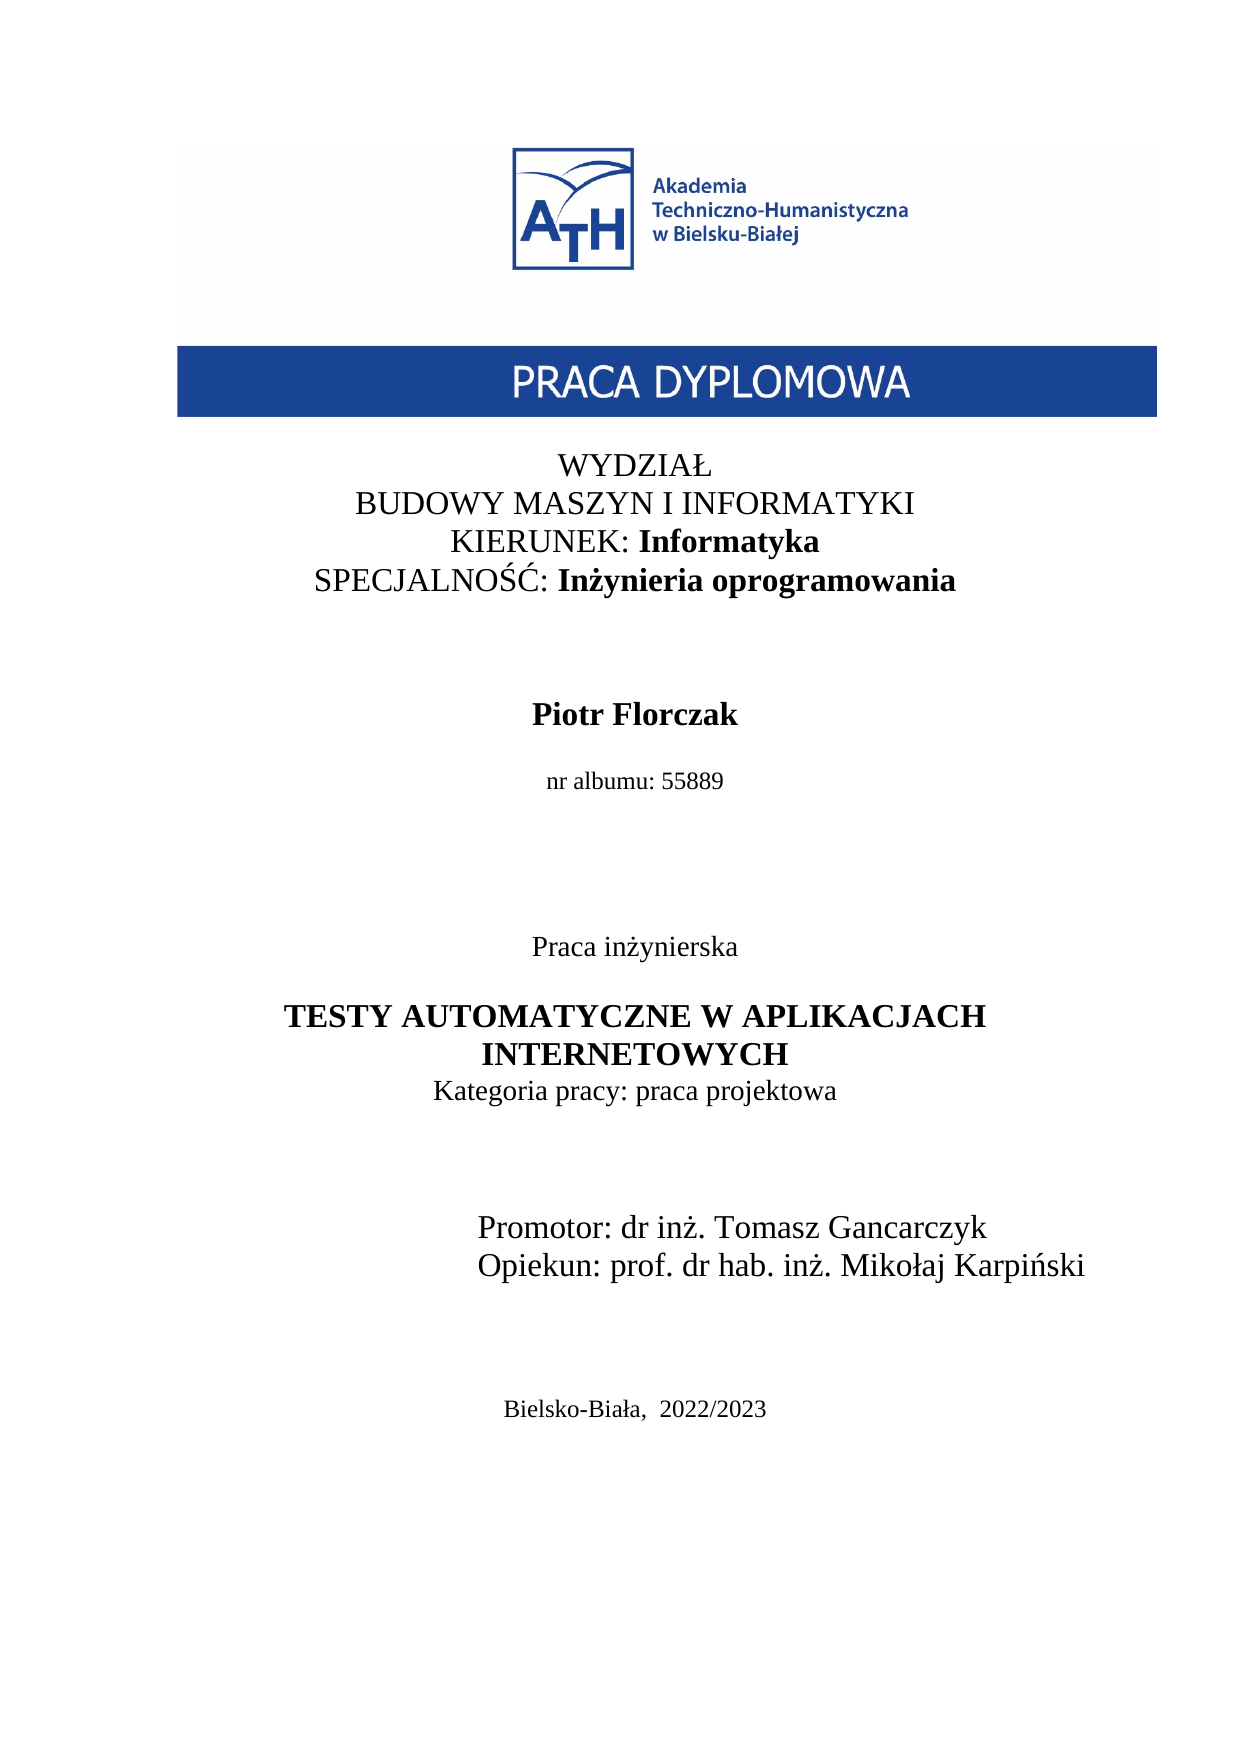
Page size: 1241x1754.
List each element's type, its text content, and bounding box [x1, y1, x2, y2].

text Praca inżynierska [177, 929, 1092, 963]
text Bielsko-Biała, 2022/2023 [177, 1394, 1092, 1423]
text Kategoria pracy: praca projektowa [177, 1073, 1092, 1106]
text WYDZIAŁ [177, 445, 1092, 483]
text Opiekun: prof. dr hab. inż. Mikołaj Karpiński [477, 1245, 1092, 1284]
text BUDOWY MASZYN I INFORMATYKI [177, 483, 1092, 522]
picture [177, 147, 1157, 417]
text Piotr Florczak [177, 694, 1092, 733]
text SPECJALNOŚĆ: Inżynieria oprogramowania [177, 560, 1092, 598]
text Promotor: dr inż. Tomasz Gancarczyk [477, 1207, 1092, 1245]
text nr albumu: 55889 [177, 766, 1092, 795]
text TESTY AUTOMATYCZNE W APLIKACJACH INTERNETOWYCH [177, 996, 1092, 1073]
text KIERUNEK: Informatyka [177, 522, 1092, 560]
